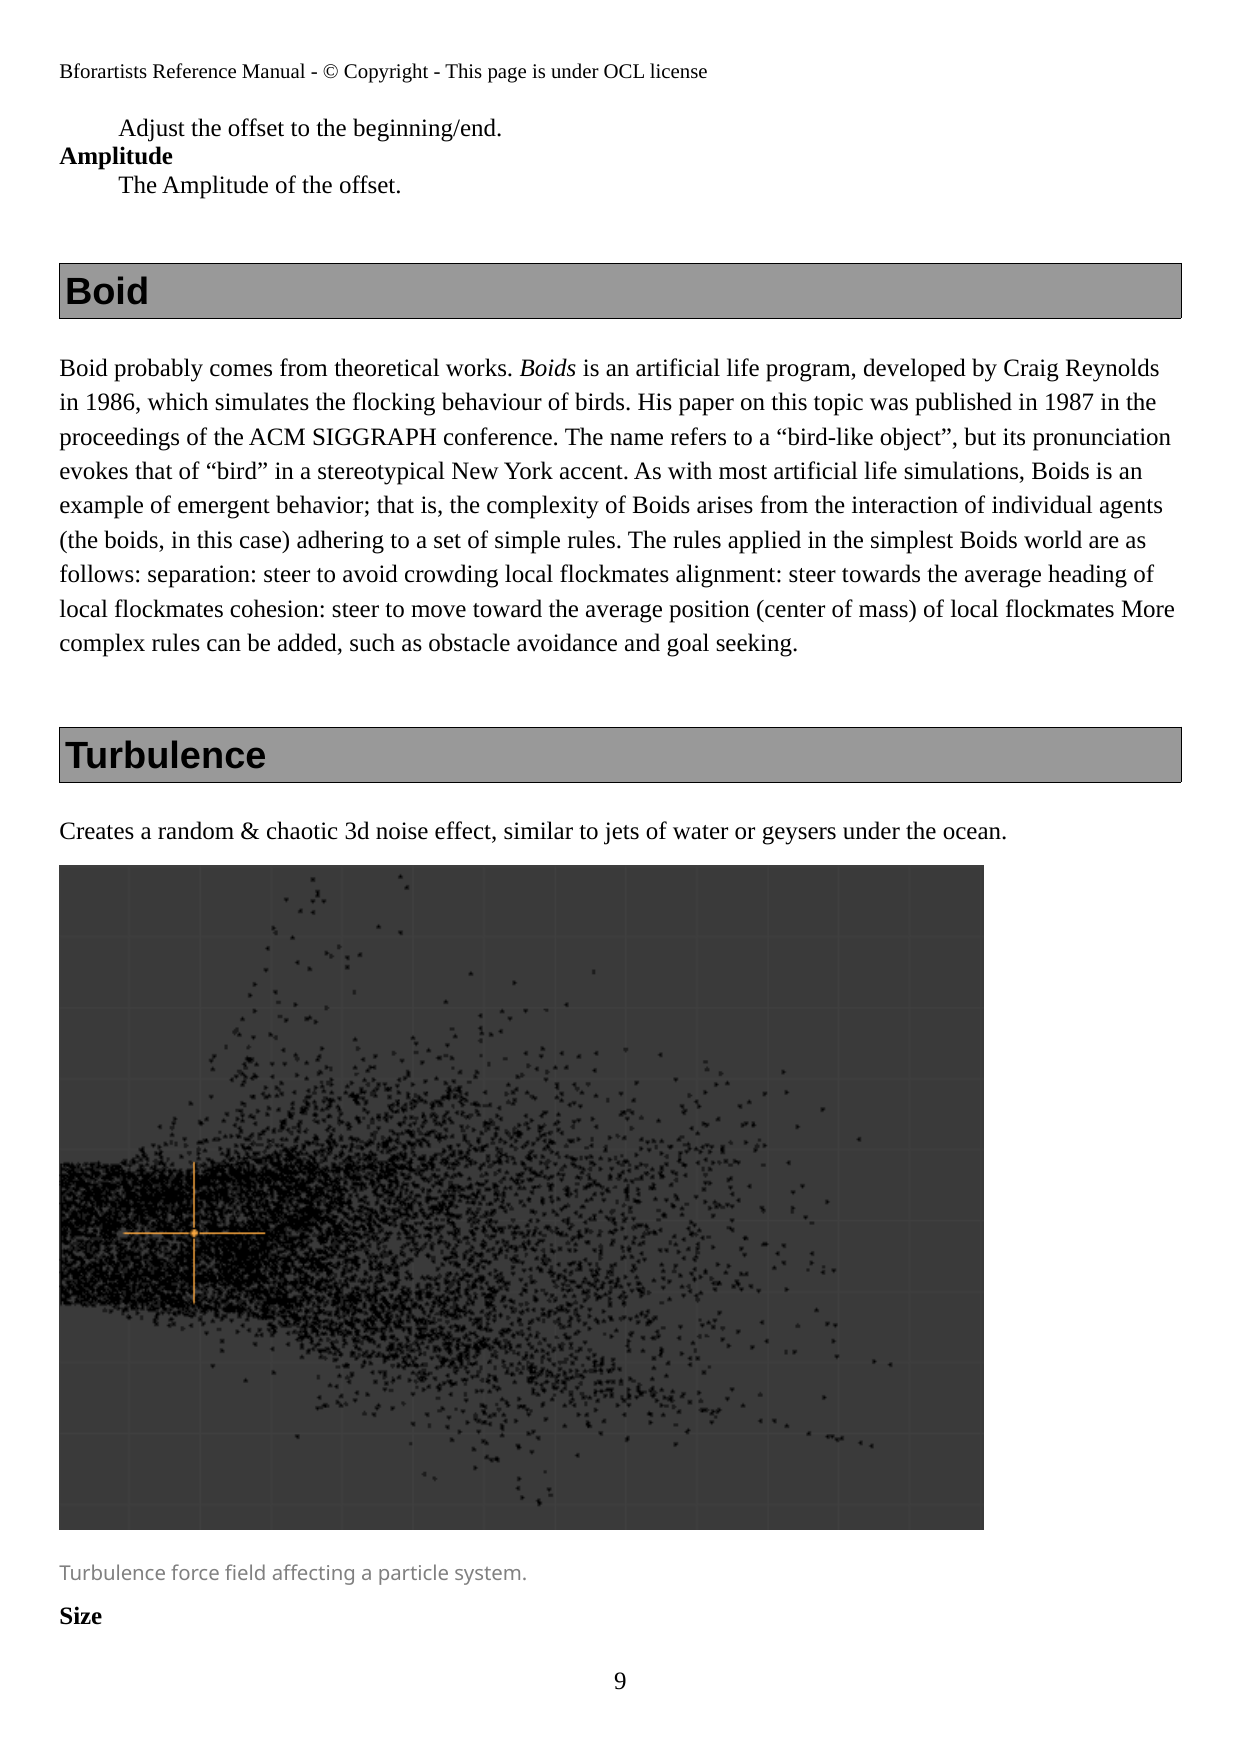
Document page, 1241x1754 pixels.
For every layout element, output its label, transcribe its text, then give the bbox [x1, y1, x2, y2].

text Creates a random & chaotic 3d noise effect, similar to jets of water or geysers under the ocean. [59, 816, 1181, 845]
picture [59, 865, 984, 1530]
table_header Turbulence [60, 728, 1181, 782]
subtitle Size [59, 1601, 1181, 1630]
text Boid probably comes from theoretical works. Boids is an artificial life program, developed by Craig Reynolds in 1986, which simulates the flocking behaviour of birds. His paper on this topic was published in 1987 in the proceedings of the ACM SIGGRAPH conference. The name refers to a “bird-like object”, but its pronunciation evokes that of “bird” in a stereotypical New York accent. As with most artificial life simulations, Boids is an example of emergent behavior; that is, the complexity of Boids arises from the interaction of individual agents (the boids, in this case) adhering to a set of simple rules. The rules applied in the simplest Boids world are as follows: separation: steer to avoid crowding local flockmates alignment: steer towards the average heading of local flockmates cohesion: steer to move toward the average position (center of mass) of local flockmates More complex rules can be added, such as obstacle avoidance and goal seeking. [59, 353, 1181, 657]
list The Amplitude of the offset. [118, 170, 1181, 199]
table_header Boid [60, 264, 1181, 318]
list Adjust the offset to the beginning/end. [118, 113, 1181, 141]
text Turbulence force field affecting a particle system. [59, 1555, 1181, 1586]
subtitle Amplitude [59, 141, 1181, 170]
